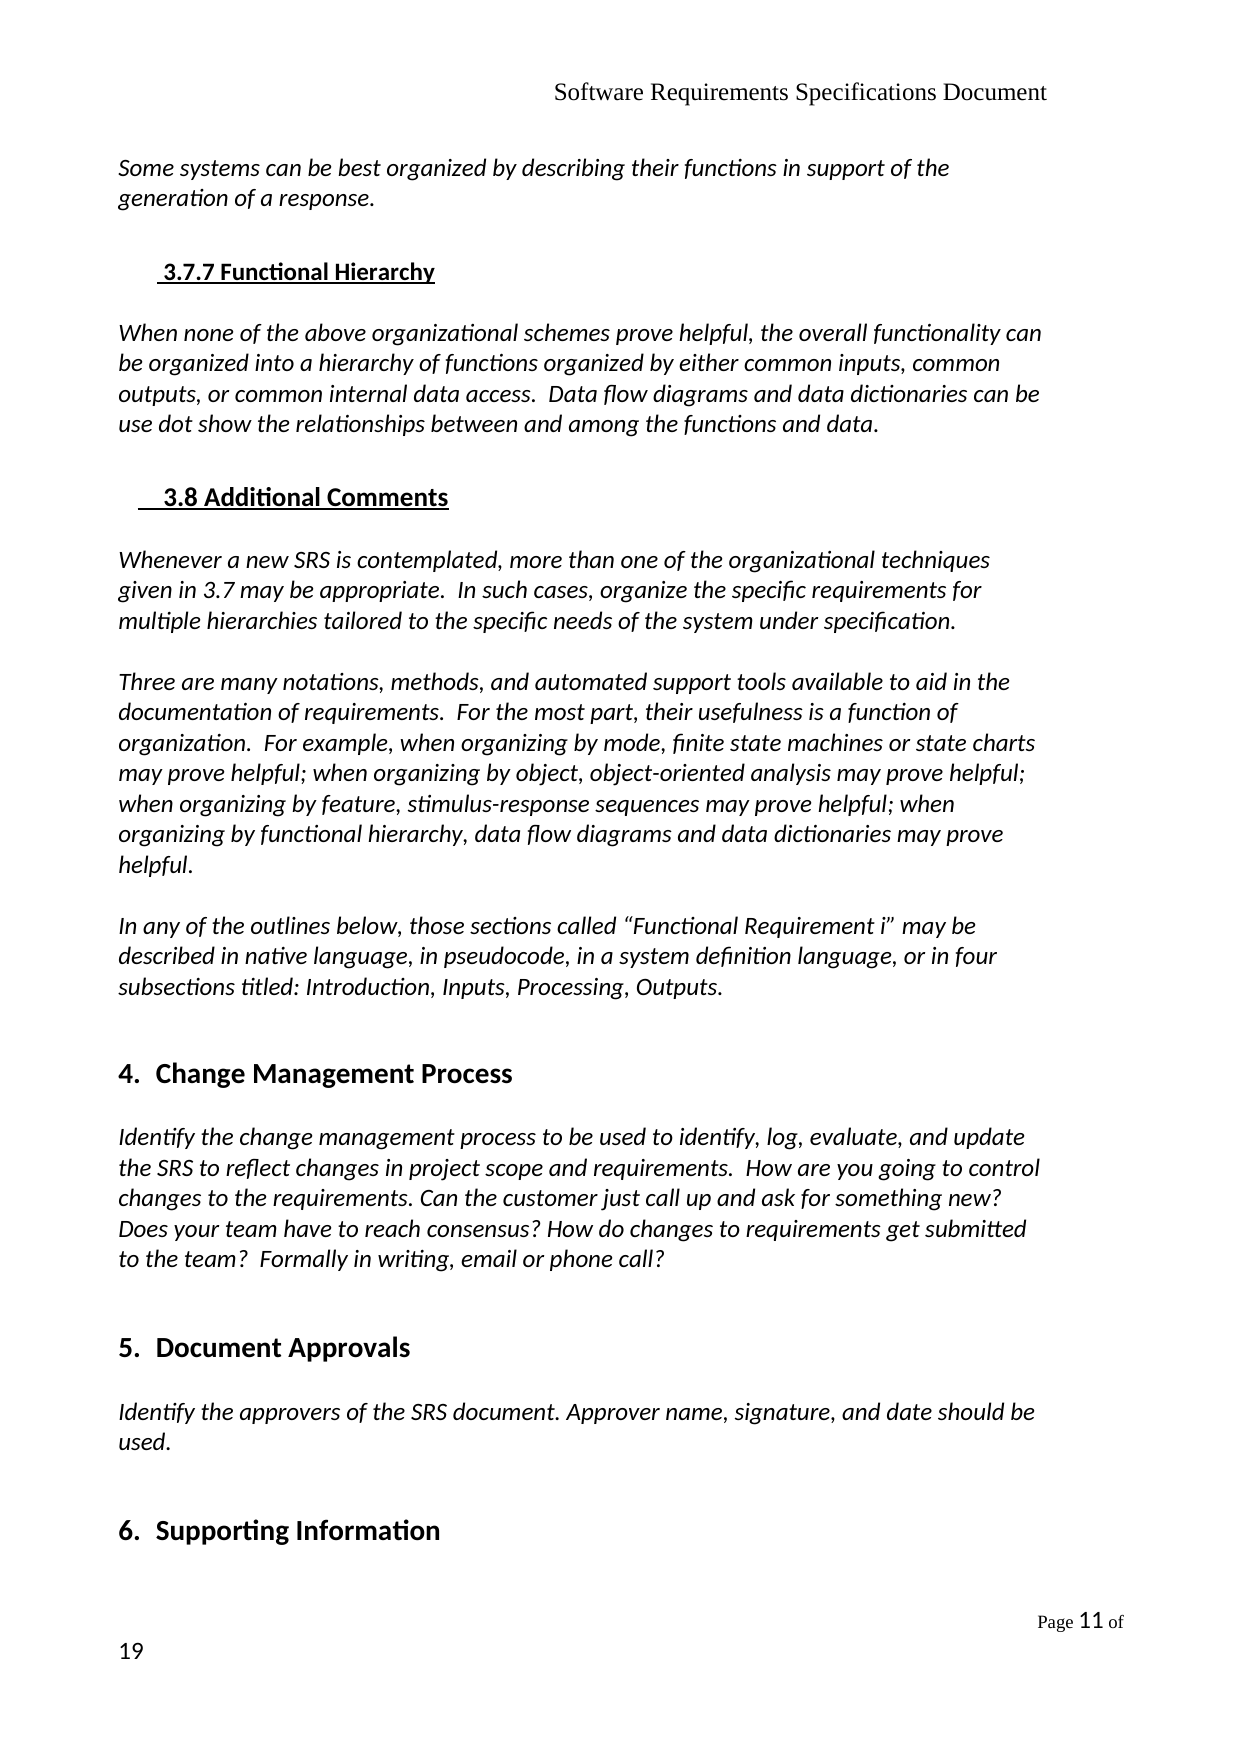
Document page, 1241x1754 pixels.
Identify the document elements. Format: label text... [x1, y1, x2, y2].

text Identify the approvers of the SRS document. Approver name, signature, and date should be used. [118, 1396, 1047, 1457]
subtitle 3.7.7 Functional Hierarchy [157, 256, 1047, 286]
subtitle Supporting Information [118, 1512, 1047, 1548]
text Identify the change management process to be used to identify, log, evaluate, and update the SRS to reflect changes in project scope and requirements. How are you going to control changes to the requirements. Can the customer just call up and ask for something new? Does your team have to reach consensus? How do changes to requirements get submitted to the team? Formally in writing, email or phone call? [118, 1121, 1047, 1274]
text Whenever a new SRS is contemplated, more than one of the organizational techniques given in 3.7 may be appropriate. In such cases, organize the specific requirements for multiple hierarchies tailored to the specific needs of the system under specification. [118, 544, 1047, 635]
subtitle 3.8 Additional Comments [138, 480, 1047, 513]
subtitle Document Approvals [118, 1329, 1047, 1365]
text When none of the above organizational schemes prove helpful, the overall functionality can be organized into a hierarchy of functions organized by either common inputs, common outputs, or common internal data access. Data flow diagrams and data dictionaries can be use dot show the relationships between and among the functions and data. [118, 317, 1047, 439]
subtitle Change Management Process [118, 1055, 1047, 1091]
text In any of the outlines below, those sections called “Functional Requirement i” may be described in native language, in pseudocode, in a system definition language, or in four subsections titled: Introduction, Inputs, Processing, Outputs. [118, 910, 1047, 1002]
text Some systems can be best organized by describing their functions in support of the generation of a response. [118, 152, 1047, 213]
text Three are many notations, methods, and automated support tools available to aid in the documentation of requirements. For the most part, their usefulness is a function of organization. For example, when organizing by mode, finite state machines or state charts may prove helpful; when organizing by object, object-oriented analysis may prove helpful; when organizing by feature, stimulus-response sequences may prove helpful; when organizing by functional hierarchy, data flow diagrams and data dictionaries may prove helpful. [118, 666, 1047, 879]
